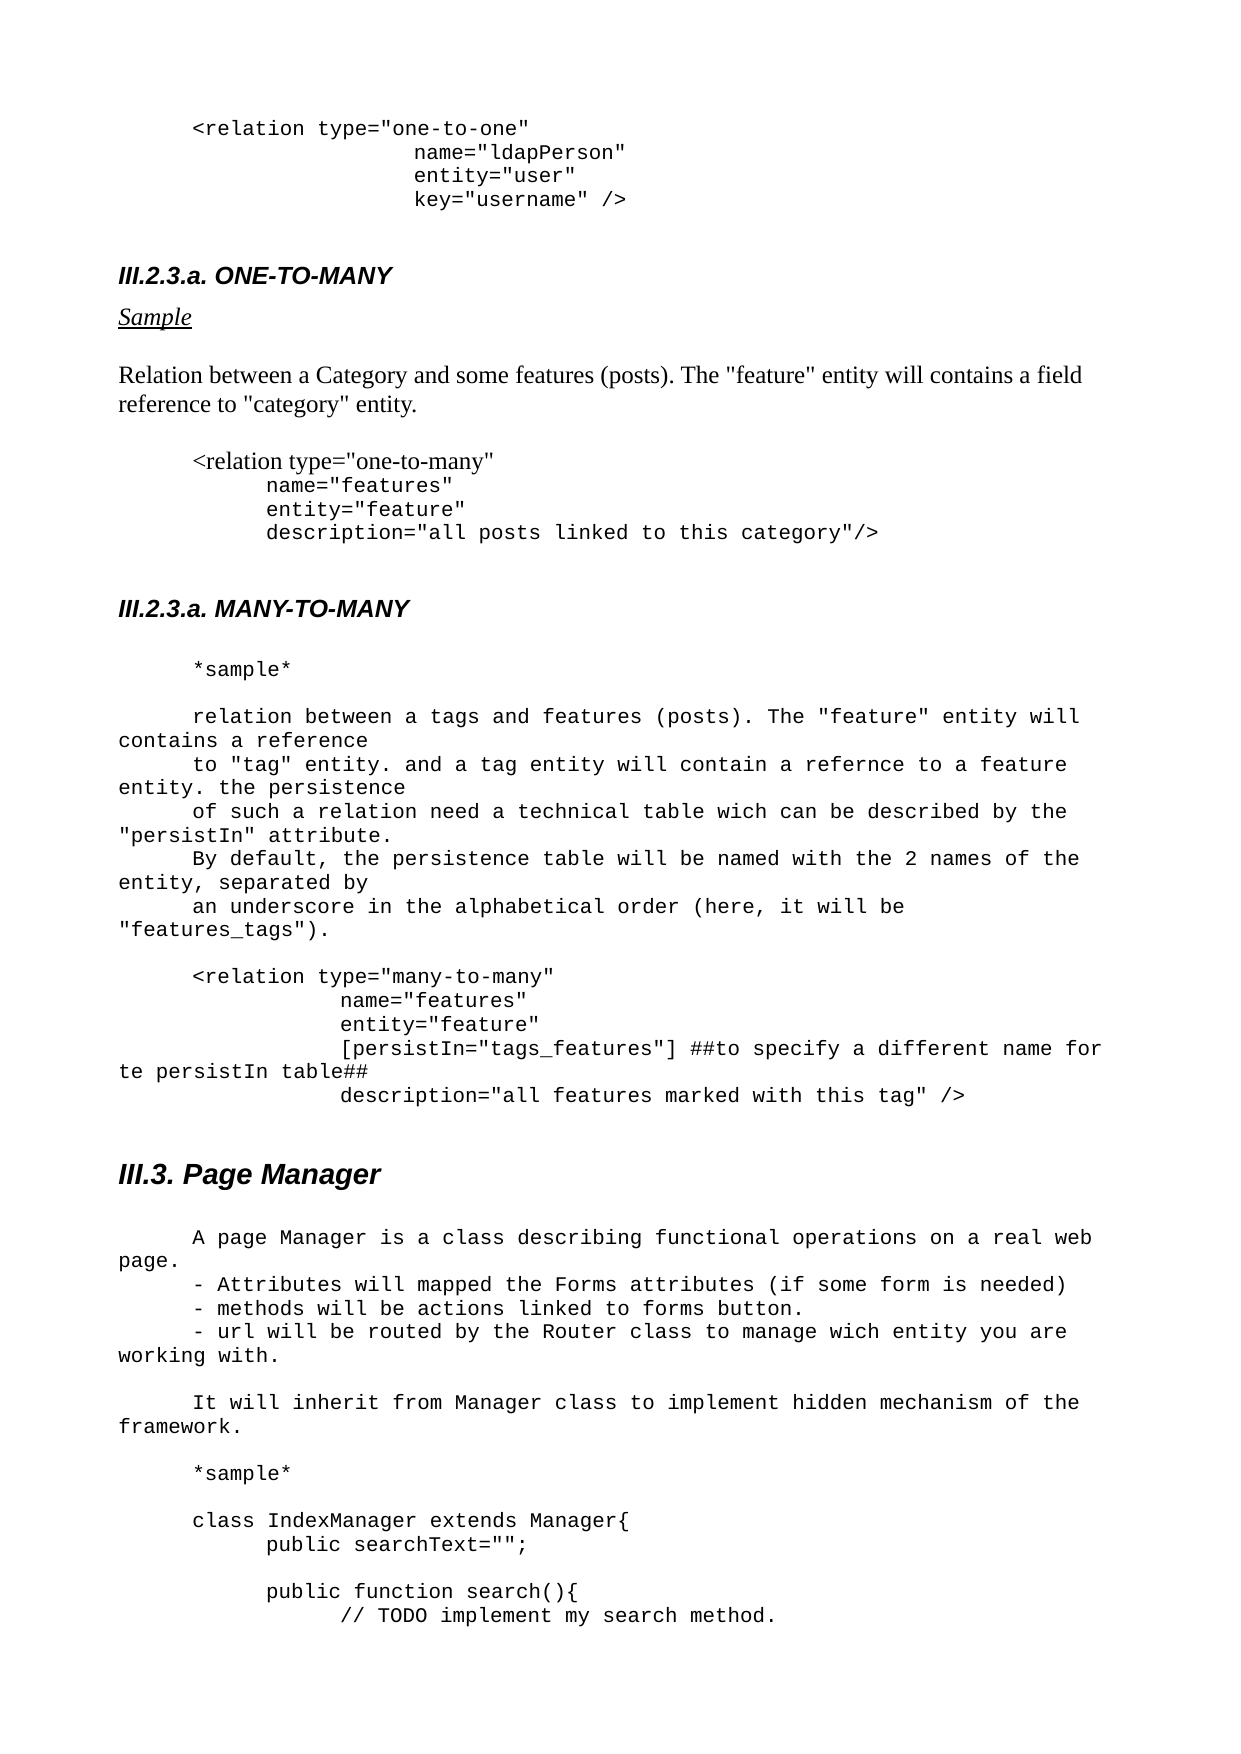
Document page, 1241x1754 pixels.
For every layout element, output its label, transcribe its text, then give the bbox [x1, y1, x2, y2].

subtitle III.2.3.a. ONE-TO-MANY [118, 261, 1122, 290]
text description="all features marked with this tag" /> [118, 1085, 1122, 1108]
text entity="user" [118, 165, 1122, 189]
text It will inherit from Manager class to implement hidden mechanism of the framework. [118, 1392, 1122, 1439]
text <relation type="many-to-many" [118, 967, 1122, 990]
text [persistIn="tags_features"] ##to specify a different name for te persistIn table## [118, 1037, 1122, 1085]
text <relation type="one-to-one" [118, 118, 1122, 142]
text to "tag" entity. and a tag entity will contain a refernce to a feature entity. the persistence [118, 754, 1122, 801]
text an underscore in the alphabetical order (here, it will be "features_tags"). [118, 896, 1122, 943]
text name="features" [118, 990, 1122, 1014]
text public function search(){ [118, 1581, 1122, 1605]
text class IndexManager extends Manager{ [118, 1511, 1122, 1534]
text // TODO implement my search method. [118, 1605, 1122, 1629]
text - methods will be actions linked to forms button. [118, 1298, 1122, 1321]
text Relation between a Category and some features (posts). The "feature" entity will contains a field reference to "category" entity. [118, 360, 1122, 417]
text *sample* [118, 659, 1122, 683]
text A page Manager is a class describing functional operations on a real web page. [118, 1227, 1122, 1274]
text - Attributes will mapped the Forms attributes (if some form is needed) [118, 1274, 1122, 1298]
subtitle III.2.3.a. MANY-TO-MANY [118, 594, 1122, 623]
text entity="feature" [118, 498, 1122, 522]
text - url will be routed by the Router class to manage wich entity you are working with. [118, 1321, 1122, 1369]
text By default, the persistence table will be named with the 2 names of the entity, separated by [118, 848, 1122, 896]
text relation between a tags and features (posts). The "feature" entity will contains a reference [118, 706, 1122, 754]
text entity="feature" [118, 1014, 1122, 1037]
text description="all posts linked to this category"/> [118, 522, 1122, 546]
text public searchText=""; [118, 1534, 1122, 1558]
subtitle III.3. Page Manager [118, 1157, 1122, 1191]
text of such a relation need a technical table wich can be described by the "persistIn" attribute. [118, 801, 1122, 848]
text Sample [118, 302, 1122, 331]
text <relation type="one-to-many" [118, 446, 1122, 475]
text key="username" /> [118, 189, 1122, 213]
text *sample* [118, 1463, 1122, 1487]
text name="features" [118, 475, 1122, 498]
text name="ldapPerson" [118, 142, 1122, 165]
